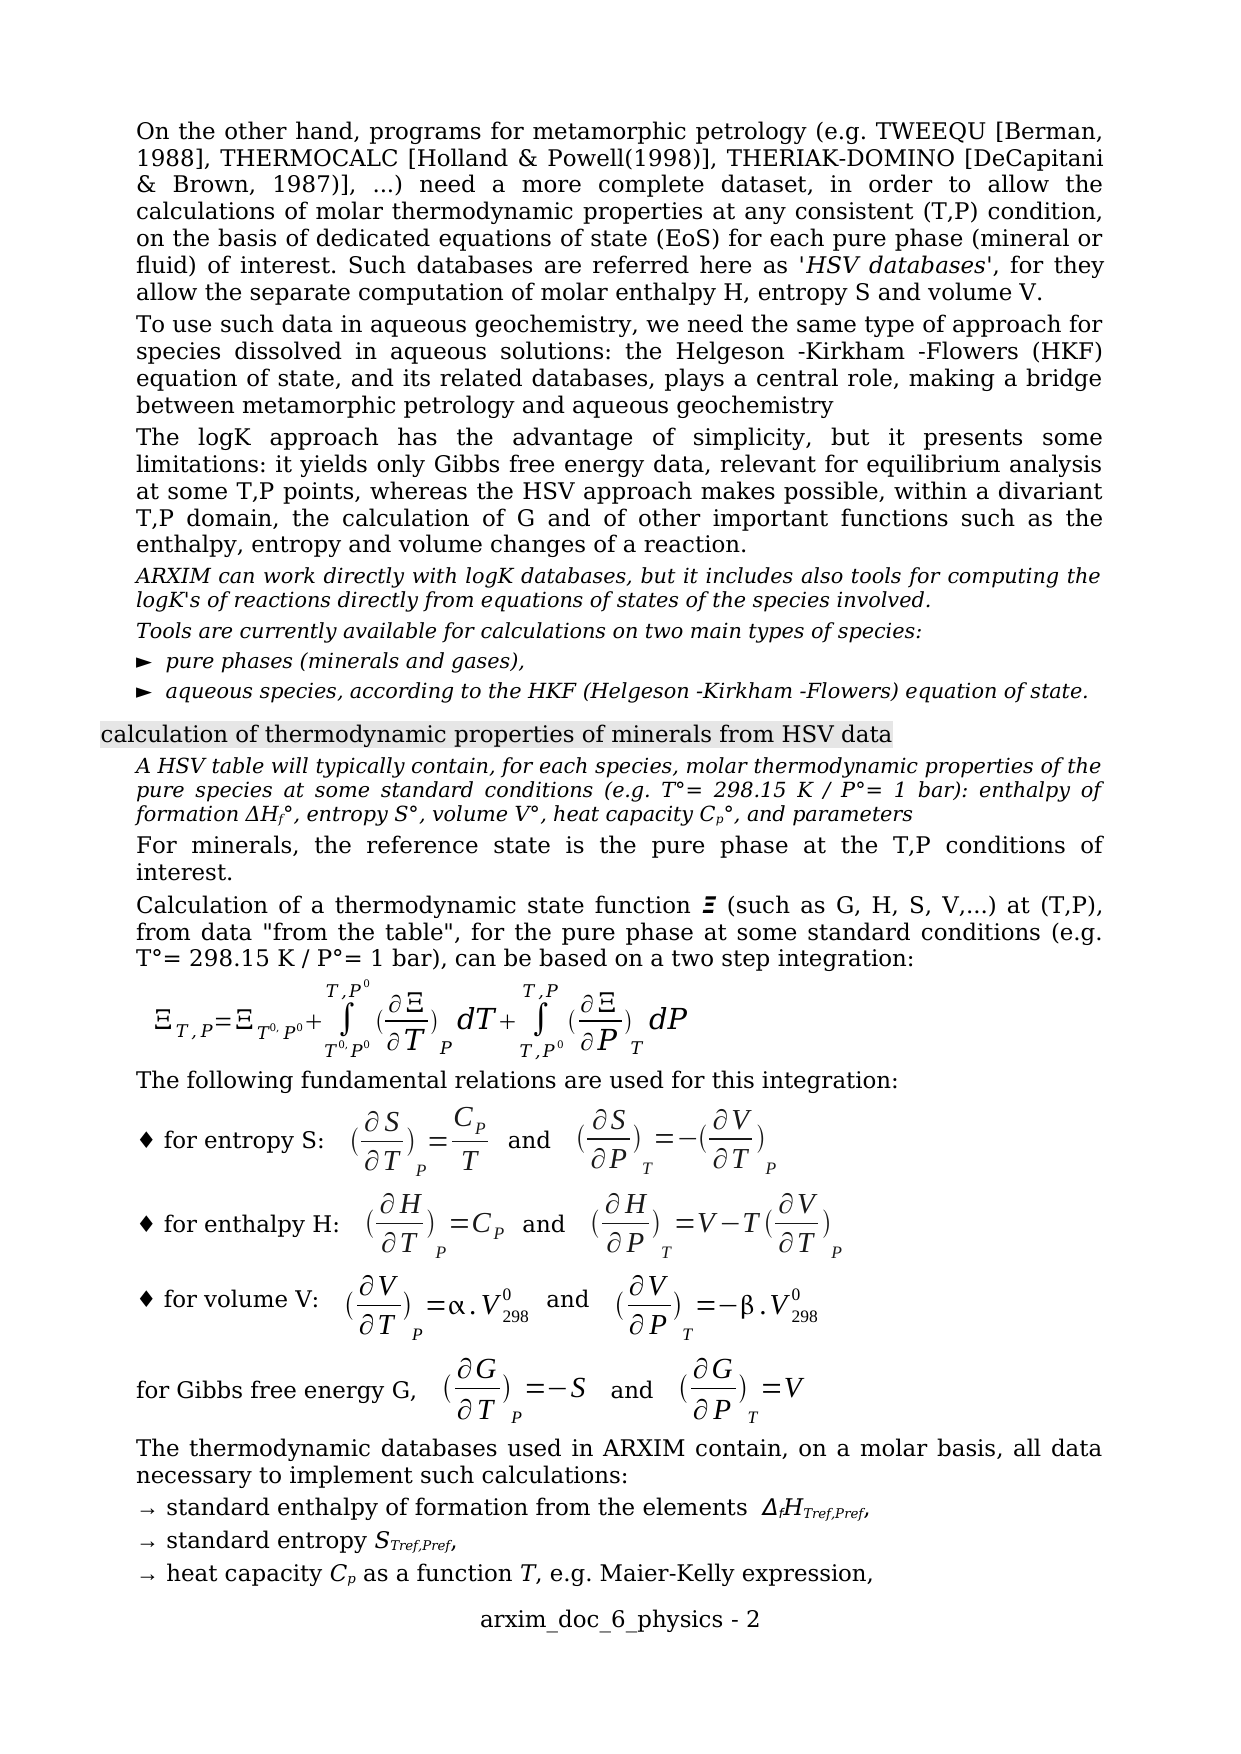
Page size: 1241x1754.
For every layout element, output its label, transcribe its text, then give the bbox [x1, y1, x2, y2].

text for Gibbs free energy G, and [136, 1352, 1104, 1429]
text → standard entropy STref,Pref, [136, 1527, 1104, 1554]
text For minerals, the reference state is the pure phase at the T,P conditions of interest. [136, 833, 1104, 886]
text The thermodynamic databases used in ARXIM contain, on a molar basis, all data necessary to implement such calculations: [136, 1435, 1104, 1488]
text Calculation of a thermodynamic state function Ξ (such as G, H, S, V,...) at (T,P), from data "from the table", for the pure phase at some standard conditions (e.g. T°= 298.15 K / P°= 1 bar), can be based on a two step integration: [136, 892, 1104, 972]
text The logK approach has the advantage of simplicity, but it presents some limitations: it yields only Gibbs free energy data, relevant for equilibrium analysis at some T,P points, whereas the HSV approach makes possible, within a divariant T,P domain, the calculation of G and of other important functions such as the enthalpy, entropy and volume changes of a reaction. [136, 424, 1104, 558]
text On the other hand, programs for metamorphic petrology (e.g. TWEEQU [Berman, 1988], THERMOCALC [Holland & Powell(1998)], THERIAK-DOMINO [DeCapitani & Brown, 1987)], ...) need a more complete dataset, in order to allow the calculations of molar thermodynamic properties at any consistent (T,P) condition, on the basis of dedicated equations of state (EoS) for each pure phase (mineral or fluid) of interest. Such databases are referred here as 'HSV databases', for they allow the separate computation of molar enthalpy H, entropy S and volume V. [136, 118, 1104, 306]
text ► aqueous species, according to the HKF (Helgeson -Kirkham -Flowers) equation of state. [136, 679, 1104, 703]
subtitle calculation of thermodynamic properties of minerals from HSV data [893, 721, 1152, 748]
text ♦ for volume V: and [136, 1269, 1104, 1346]
text ♦ for enthalpy H: and [136, 1187, 1104, 1263]
text To use such data in aqueous geochemistry, we need the same type of approach for species dissolved in aqueous solutions: the Helgeson -Kirkham -Flowers (HKF) equation of state, and its related databases, plays a central role, making a bridge between metamorphic petrology and aqueous geochemistry [136, 311, 1104, 418]
text ♦ for entropy S: and [136, 1100, 1104, 1181]
text → heat capacity Cp as a function T, e.g. Maier-Kelly expression, [136, 1560, 1104, 1587]
text → standard enthalpy of formation from the elements ΔfHTref,Pref, [136, 1494, 1104, 1521]
text The following fundamental relations are used for this integration: [136, 1068, 1104, 1094]
text ARXIM can work directly with logK databases, but it includes also tools for computing the logK's of reactions directly from equations of states of the species involved. [136, 564, 1104, 613]
text A HSV table will typically contain, for each species, molar thermodynamic properties of the pure species at some standard conditions (e.g. T°= 298.15 K / P°= 1 bar): enthalpy of formation ΔHf°, entropy S°, volume V°, heat capacity Cp°, and parameters [136, 754, 1104, 827]
text Tools are currently available for calculations on two main types of species: [136, 619, 1104, 643]
text ► pure phases (minerals and gases), [136, 649, 1104, 673]
